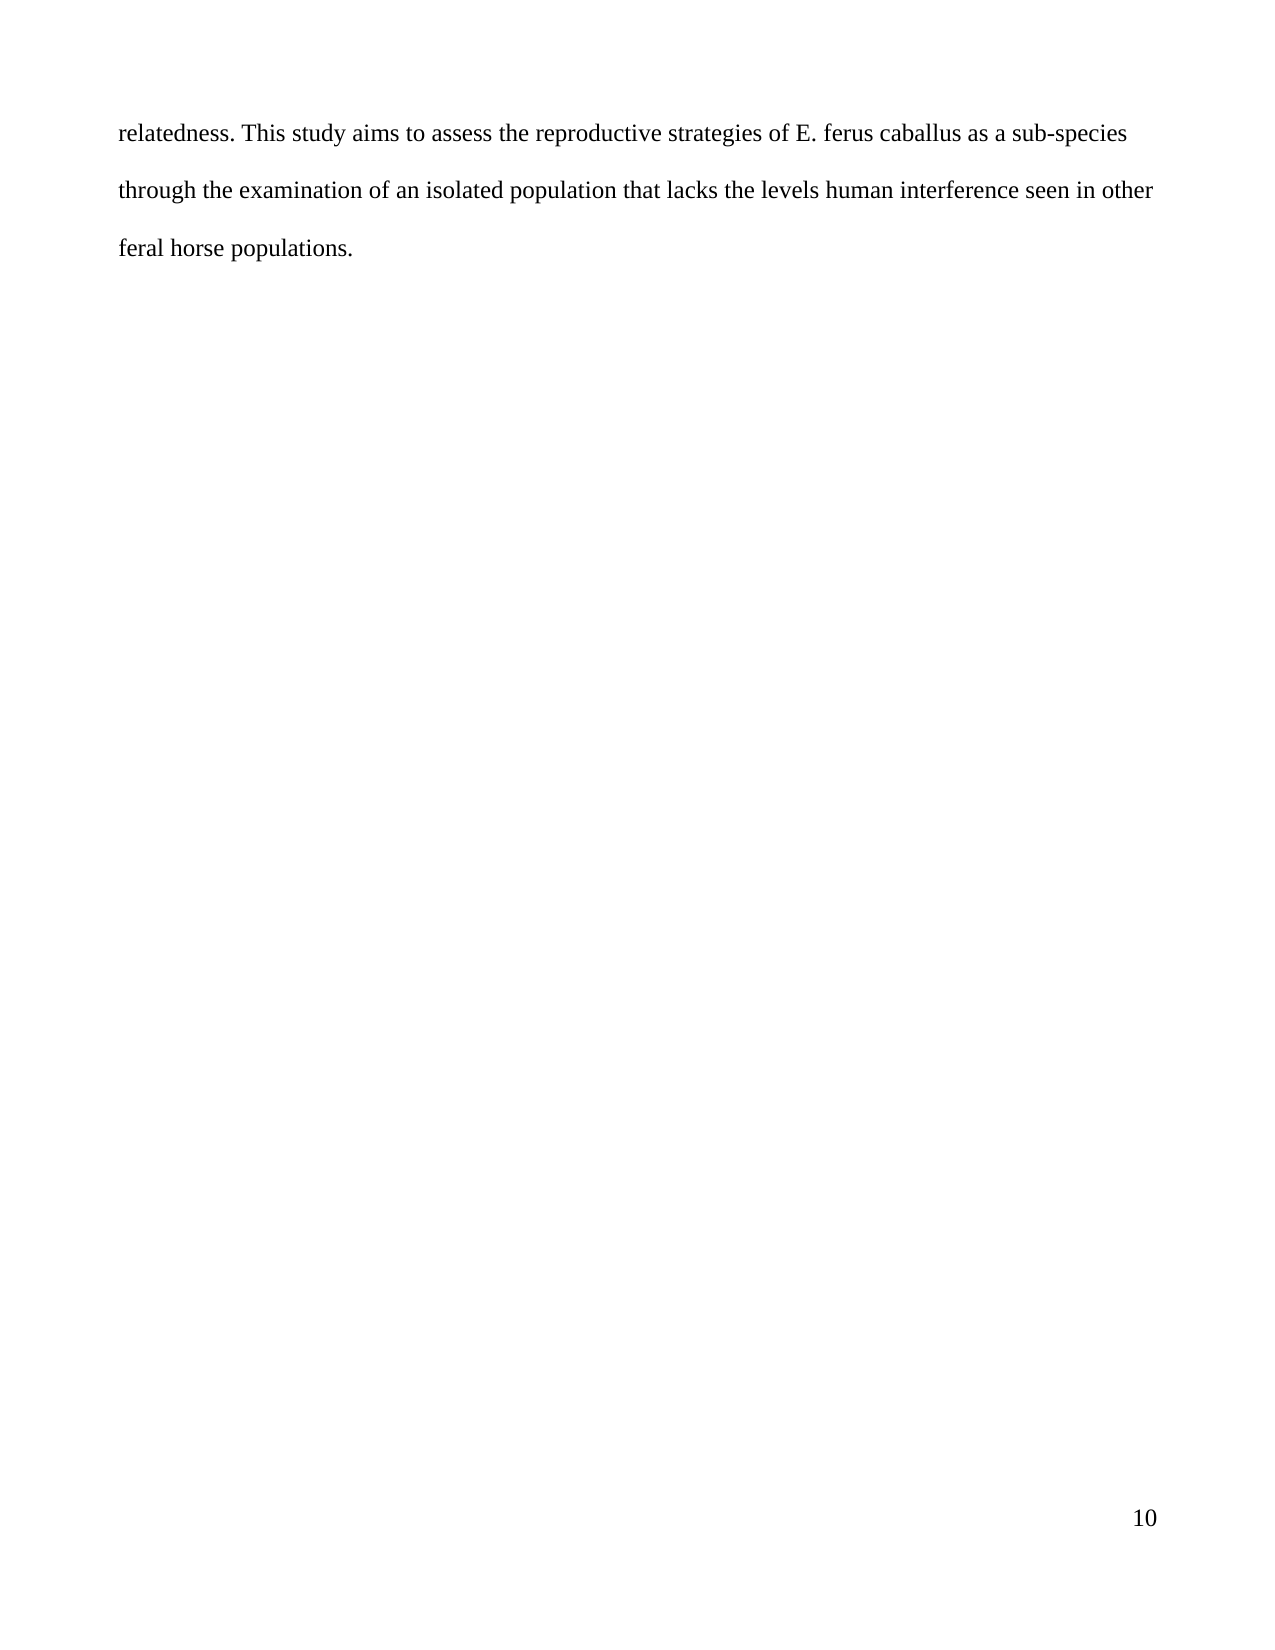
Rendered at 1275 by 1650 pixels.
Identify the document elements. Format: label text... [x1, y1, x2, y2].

text relatedness. This study aims to assess the reproductive strategies of E. ferus caballus as a sub-species through the examination of an isolated population that lacks the levels human interference seen in other feral horse populations. [118, 118, 1157, 262]
